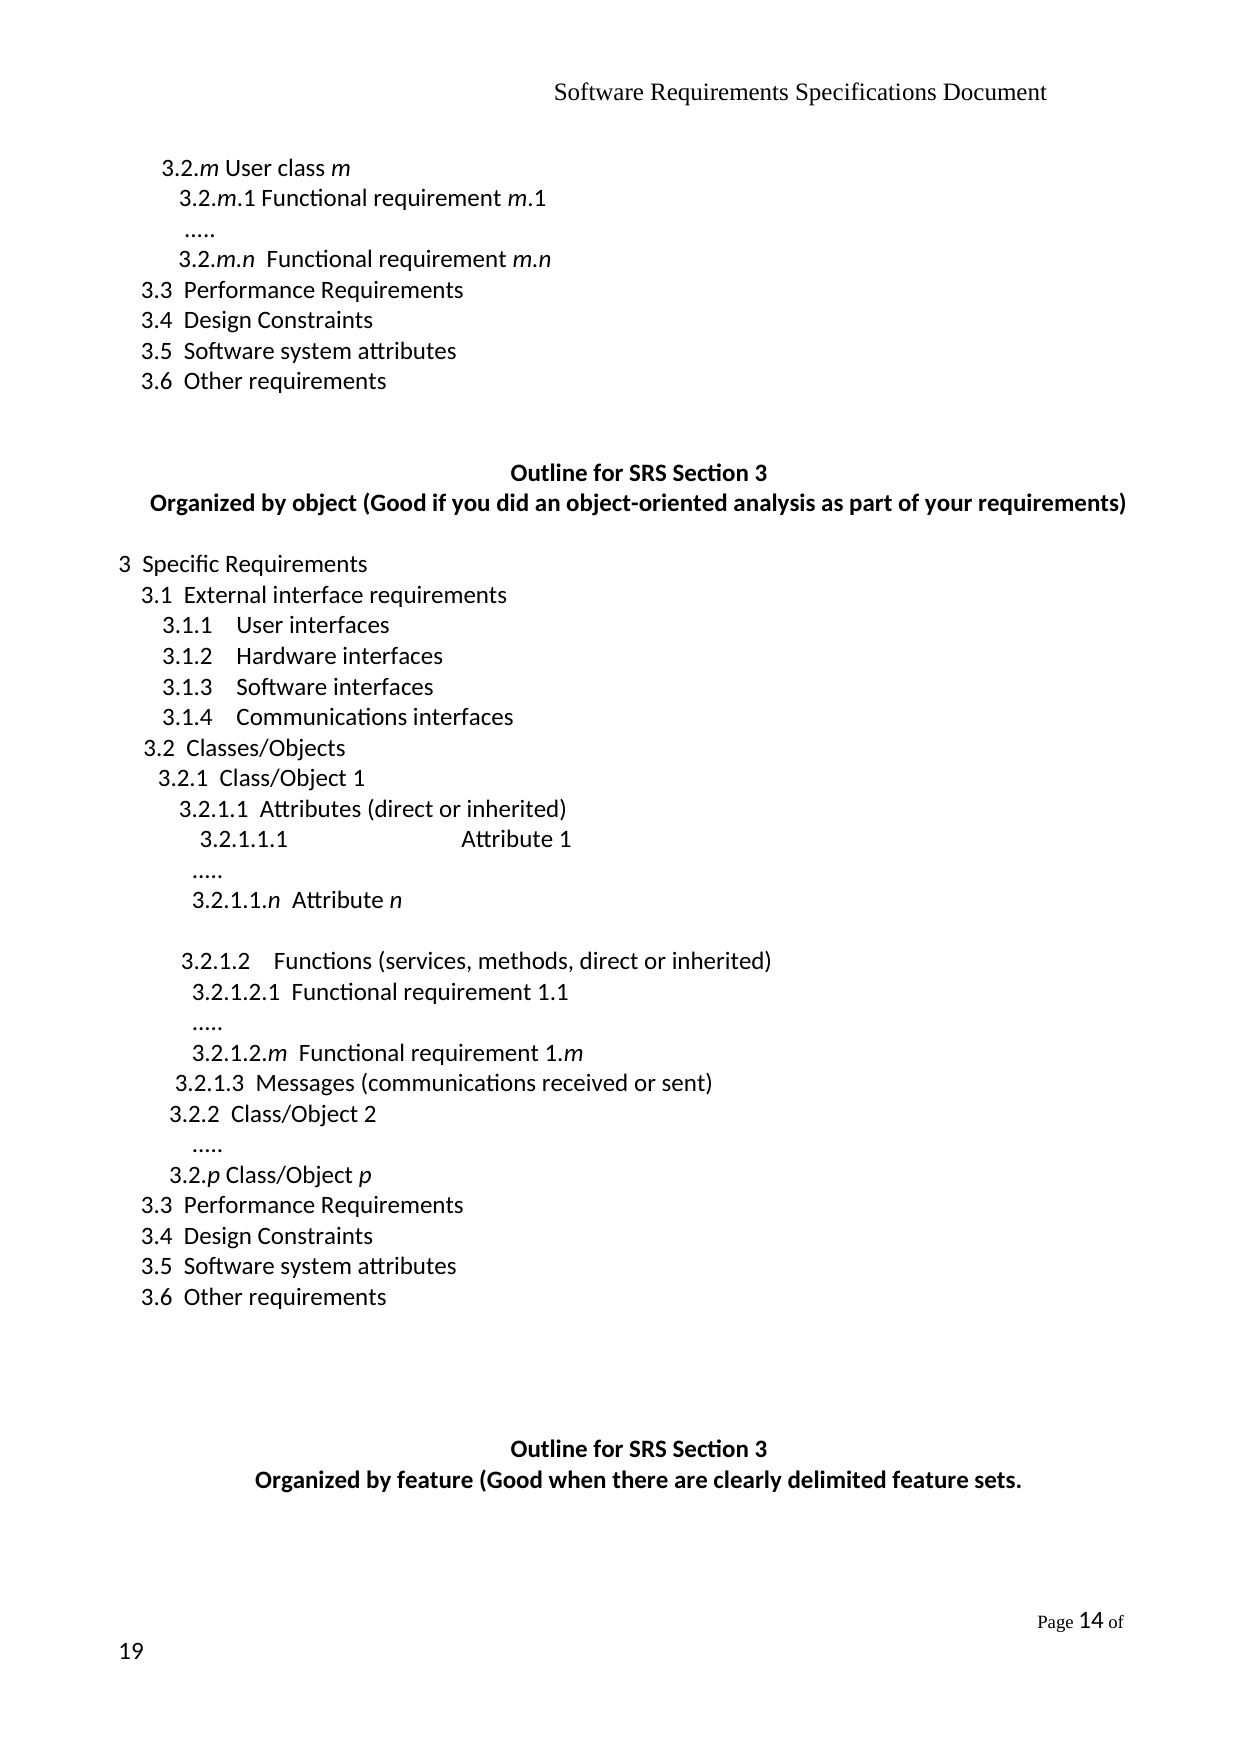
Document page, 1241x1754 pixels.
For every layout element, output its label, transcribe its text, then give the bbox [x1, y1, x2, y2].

list Communications interfaces [162, 701, 1159, 732]
list Hardware interfaces [162, 640, 1159, 671]
text ..... [118, 854, 1159, 884]
text Outline for SRS Section 3 [118, 457, 1159, 487]
list User interfaces [162, 609, 1159, 640]
text 3.6 Other requirements [118, 1281, 1159, 1312]
text 3.2.1 Class/Object 1 [118, 762, 1159, 793]
list Functions (services, methods, direct or inherited) [181, 945, 1159, 976]
list Classes/Objects [143, 732, 1159, 762]
text Organized by feature (Good when there are clearly delimited feature sets. [118, 1464, 1159, 1495]
text 3.2.1.1.n Attribute n [118, 884, 1159, 915]
text 3.2.p Class/Object p [118, 1159, 1159, 1189]
text ..... [118, 213, 1159, 243]
text 3.2.m.1 Functional requirement m.1 [162, 182, 1159, 213]
text ..... [118, 1006, 1159, 1037]
text 3.2.1.3 Messages (communications received or sent) [118, 1067, 1159, 1098]
text 3.2.1.1 Attributes (direct or inherited) [162, 793, 1159, 823]
text 3.3 Performance Requirements [118, 1189, 1159, 1220]
list Software interfaces [162, 671, 1159, 701]
text 3.3 Performance Requirements [118, 274, 1159, 304]
text 3.2.m User class m [118, 152, 1159, 182]
text 3.2.2 Class/Object 2 [118, 1098, 1159, 1128]
text 3.5 Software system attributes [118, 1251, 1159, 1281]
text 3.2.1.2.1 Functional requirement 1.1 [118, 976, 1159, 1006]
text 3.1 External interface requirements [118, 579, 1159, 609]
text 3.5 Software system attributes [118, 335, 1159, 365]
text 3.4 Design Constraints [118, 1220, 1159, 1251]
text 3.2.m.n Functional requirement m.n [118, 243, 1159, 274]
text 3.2.1.2.m Functional requirement 1.m [118, 1037, 1159, 1067]
text ..... [118, 1128, 1159, 1159]
list Attribute 1 [199, 823, 1159, 854]
text 3.6 Other requirements [118, 365, 1159, 396]
text Organized by object (Good if you did an object-oriented analysis as part of your requirements) [118, 487, 1159, 518]
text Outline for SRS Section 3 [118, 1434, 1159, 1464]
text 3 Specific Requirements [118, 548, 1159, 579]
text 3.4 Design Constraints [118, 304, 1159, 335]
